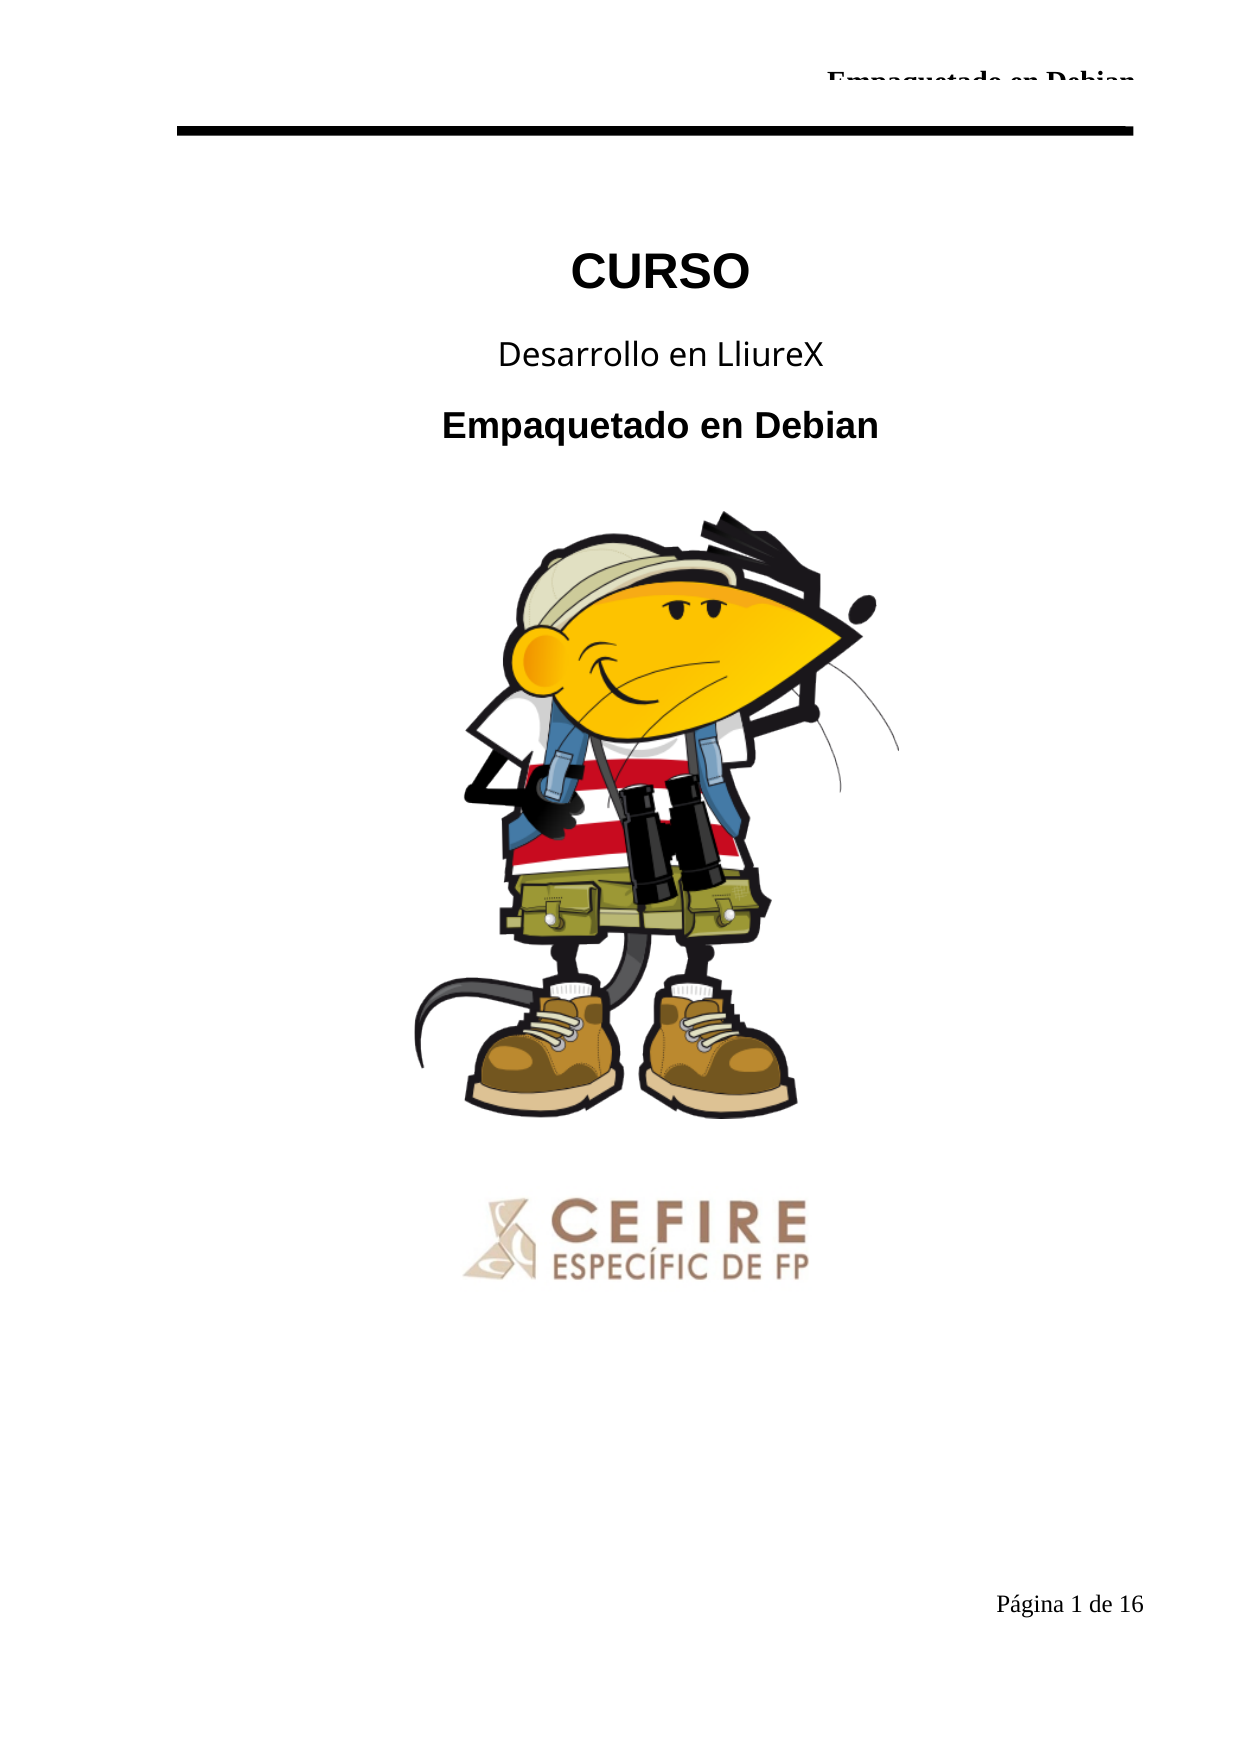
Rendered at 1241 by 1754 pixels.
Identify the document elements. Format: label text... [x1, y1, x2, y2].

picture [414, 511, 899, 1119]
text Empaquetado en Debian [177, 404, 1144, 446]
title CURSO [177, 243, 1144, 299]
picture [459, 1186, 822, 1292]
text Desarrollo en LliureX [177, 331, 1144, 376]
